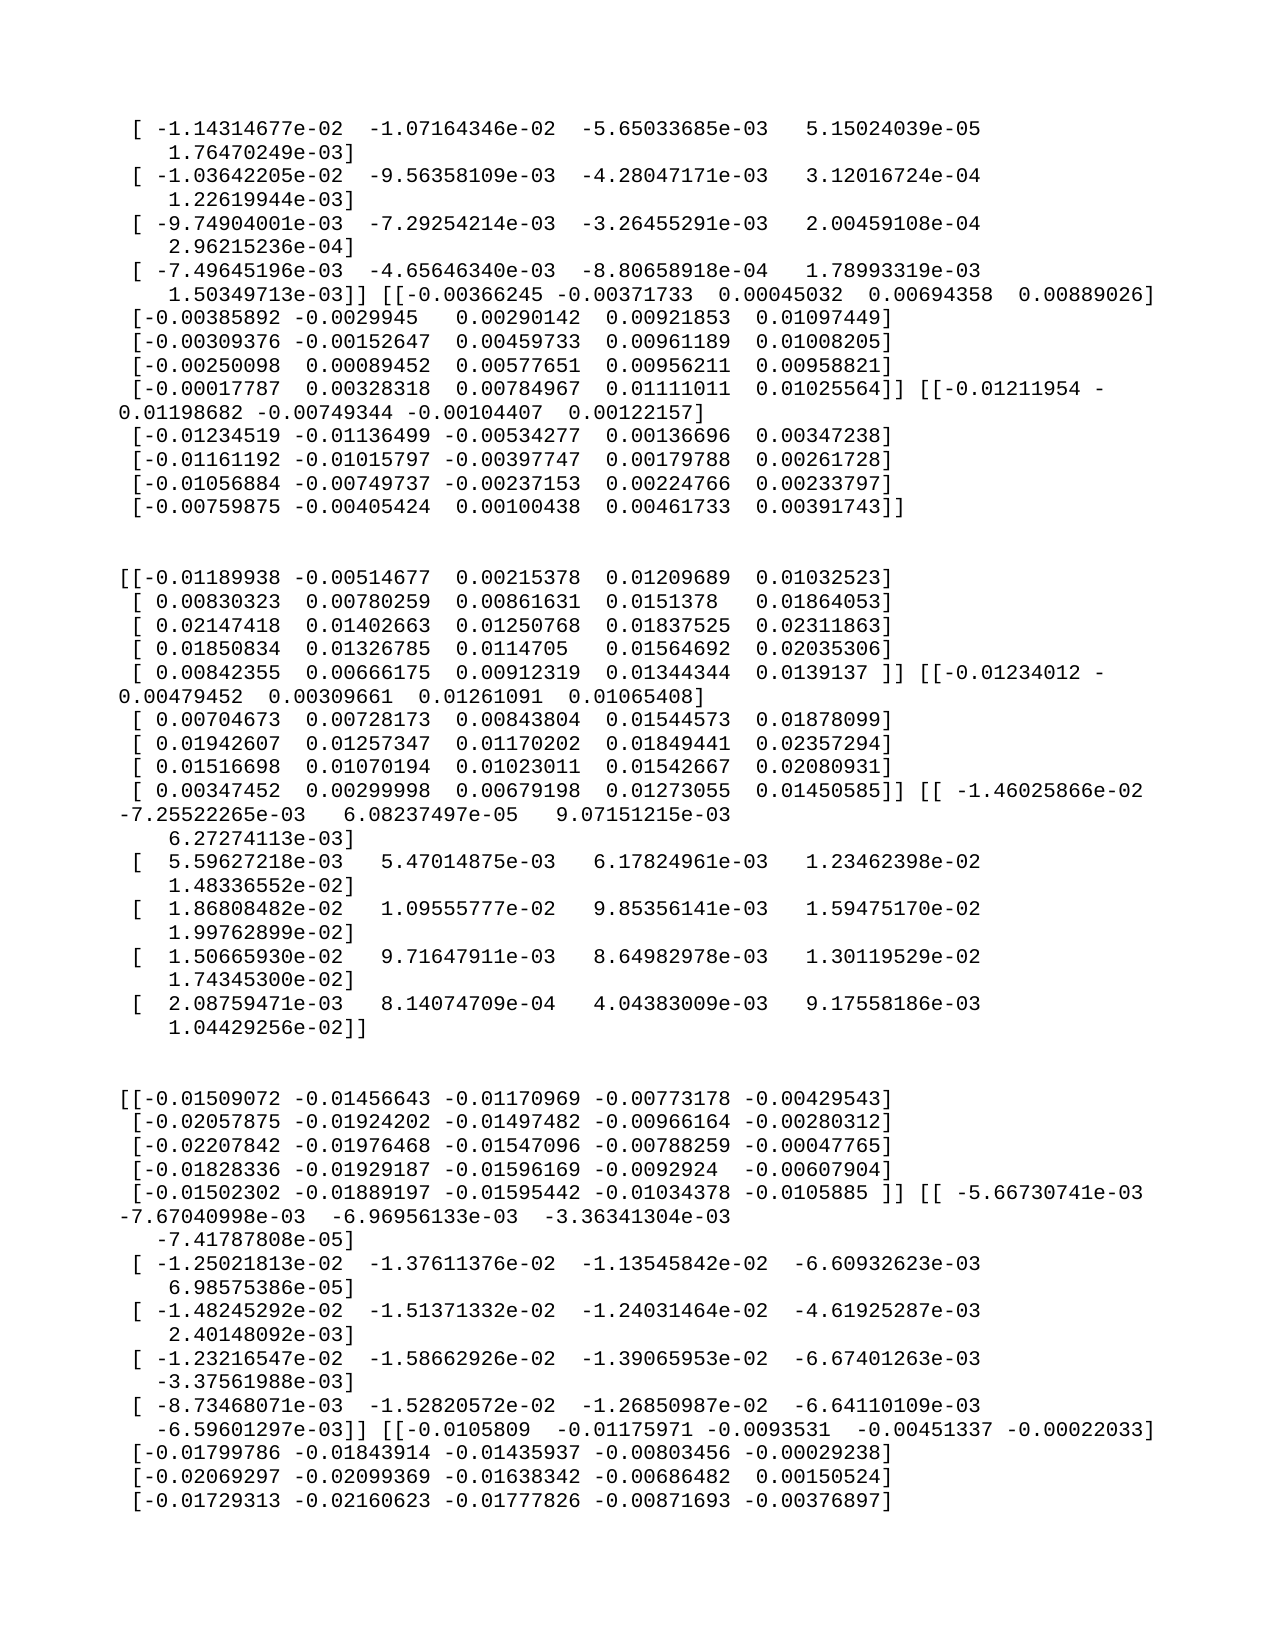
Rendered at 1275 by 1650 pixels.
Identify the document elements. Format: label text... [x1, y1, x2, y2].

text [ 1.86808482e-02 1.09555777e-02 9.85356141e-03 1.59475170e-02 [118, 898, 1157, 922]
text -3.37561988e-03] [118, 1371, 1157, 1395]
text 2.40148092e-03] [118, 1324, 1157, 1348]
text [-0.00385892 -0.0029945 0.00290142 0.00921853 0.01097449] [118, 307, 1157, 331]
text 6.98575386e-05] [118, 1277, 1157, 1300]
text [ 2.08759471e-03 8.14074709e-04 4.04383009e-03 9.17558186e-03 [118, 993, 1157, 1017]
text [ 0.01516698 0.01070194 0.01023011 0.01542667 0.02080931] [118, 757, 1157, 780]
text [-0.01799786 -0.01843914 -0.01435937 -0.00803456 -0.00029238] [118, 1442, 1157, 1466]
text [ 0.00704673 0.00728173 0.00843804 0.01544573 0.01878099] [118, 709, 1157, 733]
text [-0.01729313 -0.02160623 -0.01777826 -0.00871693 -0.00376897] [118, 1489, 1157, 1513]
text -7.41787808e-05] [118, 1229, 1157, 1253]
text [ 5.59627218e-03 5.47014875e-03 6.17824961e-03 1.23462398e-02 [118, 851, 1157, 875]
text [-0.00250098 0.00089452 0.00577651 0.00956211 0.00958821] [118, 354, 1157, 378]
text [ 0.01942607 0.01257347 0.01170202 0.01849441 0.02357294] [118, 733, 1157, 757]
text [-0.01502302 -0.01889197 -0.01595442 -0.01034378 -0.0105885 ]] [[ -5.66730741e-03 -7.67040998e-03 -6.96956133e-03 -3.36341304e-03 [118, 1182, 1157, 1229]
text 1.50349713e-03]] [[-0.00366245 -0.00371733 0.00045032 0.00694358 0.00889026] [118, 284, 1157, 307]
text [ -1.14314677e-02 -1.07164346e-02 -5.65033685e-03 5.15024039e-05 [118, 118, 1157, 142]
text [-0.00309376 -0.00152647 0.00459733 0.00961189 0.01008205] [118, 331, 1157, 354]
text [-0.02069297 -0.02099369 -0.01638342 -0.00686482 0.00150524] [118, 1466, 1157, 1489]
text [ 0.02147418 0.01402663 0.01250768 0.01837525 0.02311863] [118, 615, 1157, 638]
text [ -7.49645196e-03 -4.65646340e-03 -8.80658918e-04 1.78993319e-03 [118, 260, 1157, 284]
text [ 0.00347452 0.00299998 0.00679198 0.01273055 0.01450585]] [[ -1.46025866e-02 -7.25522265e-03 6.08237497e-05 9.07151215e-03 [118, 780, 1157, 827]
text [ 0.00842355 0.00666175 0.00912319 0.01344344 0.0139137 ]] [[-0.01234012 -0.00479452 0.00309661 0.01261091 0.01065408] [118, 662, 1157, 709]
text [-0.01828336 -0.01929187 -0.01596169 -0.0092924 -0.00607904] [118, 1158, 1157, 1182]
text 1.48336552e-02] [118, 875, 1157, 898]
text [-0.00017787 0.00328318 0.00784967 0.01111011 0.01025564]] [[-0.01211954 -0.01198682 -0.00749344 -0.00104407 0.00122157] [118, 378, 1157, 426]
text 6.27274113e-03] [118, 827, 1157, 851]
text [ -1.48245292e-02 -1.51371332e-02 -1.24031464e-02 -4.61925287e-03 [118, 1300, 1157, 1324]
text 1.74345300e-02] [118, 969, 1157, 993]
text [ -8.73468071e-03 -1.52820572e-02 -1.26850987e-02 -6.64110109e-03 [118, 1395, 1157, 1419]
text 1.76470249e-03] [118, 142, 1157, 165]
text [[-0.01509072 -0.01456643 -0.01170969 -0.00773178 -0.00429543] [118, 1088, 1157, 1111]
text 1.22619944e-03] [118, 189, 1157, 213]
text [-0.00759875 -0.00405424 0.00100438 0.00461733 0.00391743]] [118, 496, 1157, 520]
text [ -1.25021813e-02 -1.37611376e-02 -1.13545842e-02 -6.60932623e-03 [118, 1253, 1157, 1277]
text [ -1.23216547e-02 -1.58662926e-02 -1.39065953e-02 -6.67401263e-03 [118, 1348, 1157, 1371]
text [ 1.50665930e-02 9.71647911e-03 8.64982978e-03 1.30119529e-02 [118, 946, 1157, 969]
text 1.04429256e-02]] [118, 1017, 1157, 1040]
text [ 0.00830323 0.00780259 0.00861631 0.0151378 0.01864053] [118, 591, 1157, 615]
text [-0.01056884 -0.00749737 -0.00237153 0.00224766 0.00233797] [118, 473, 1157, 496]
text -6.59601297e-03]] [[-0.0105809 -0.01175971 -0.0093531 -0.00451337 -0.00022033] [118, 1419, 1157, 1442]
text [-0.01234519 -0.01136499 -0.00534277 0.00136696 0.00347238] [118, 426, 1157, 449]
text 1.99762899e-02] [118, 922, 1157, 946]
text [-0.02057875 -0.01924202 -0.01497482 -0.00966164 -0.00280312] [118, 1111, 1157, 1135]
text [ 0.01850834 0.01326785 0.0114705 0.01564692 0.02035306] [118, 638, 1157, 662]
text [-0.02207842 -0.01976468 -0.01547096 -0.00788259 -0.00047765] [118, 1135, 1157, 1158]
text [-0.01161192 -0.01015797 -0.00397747 0.00179788 0.00261728] [118, 449, 1157, 473]
text [[-0.01189938 -0.00514677 0.00215378 0.01209689 0.01032523] [118, 567, 1157, 591]
text [ -1.03642205e-02 -9.56358109e-03 -4.28047171e-03 3.12016724e-04 [118, 165, 1157, 189]
text 2.96215236e-04] [118, 236, 1157, 260]
text [ -9.74904001e-03 -7.29254214e-03 -3.26455291e-03 2.00459108e-04 [118, 213, 1157, 236]
